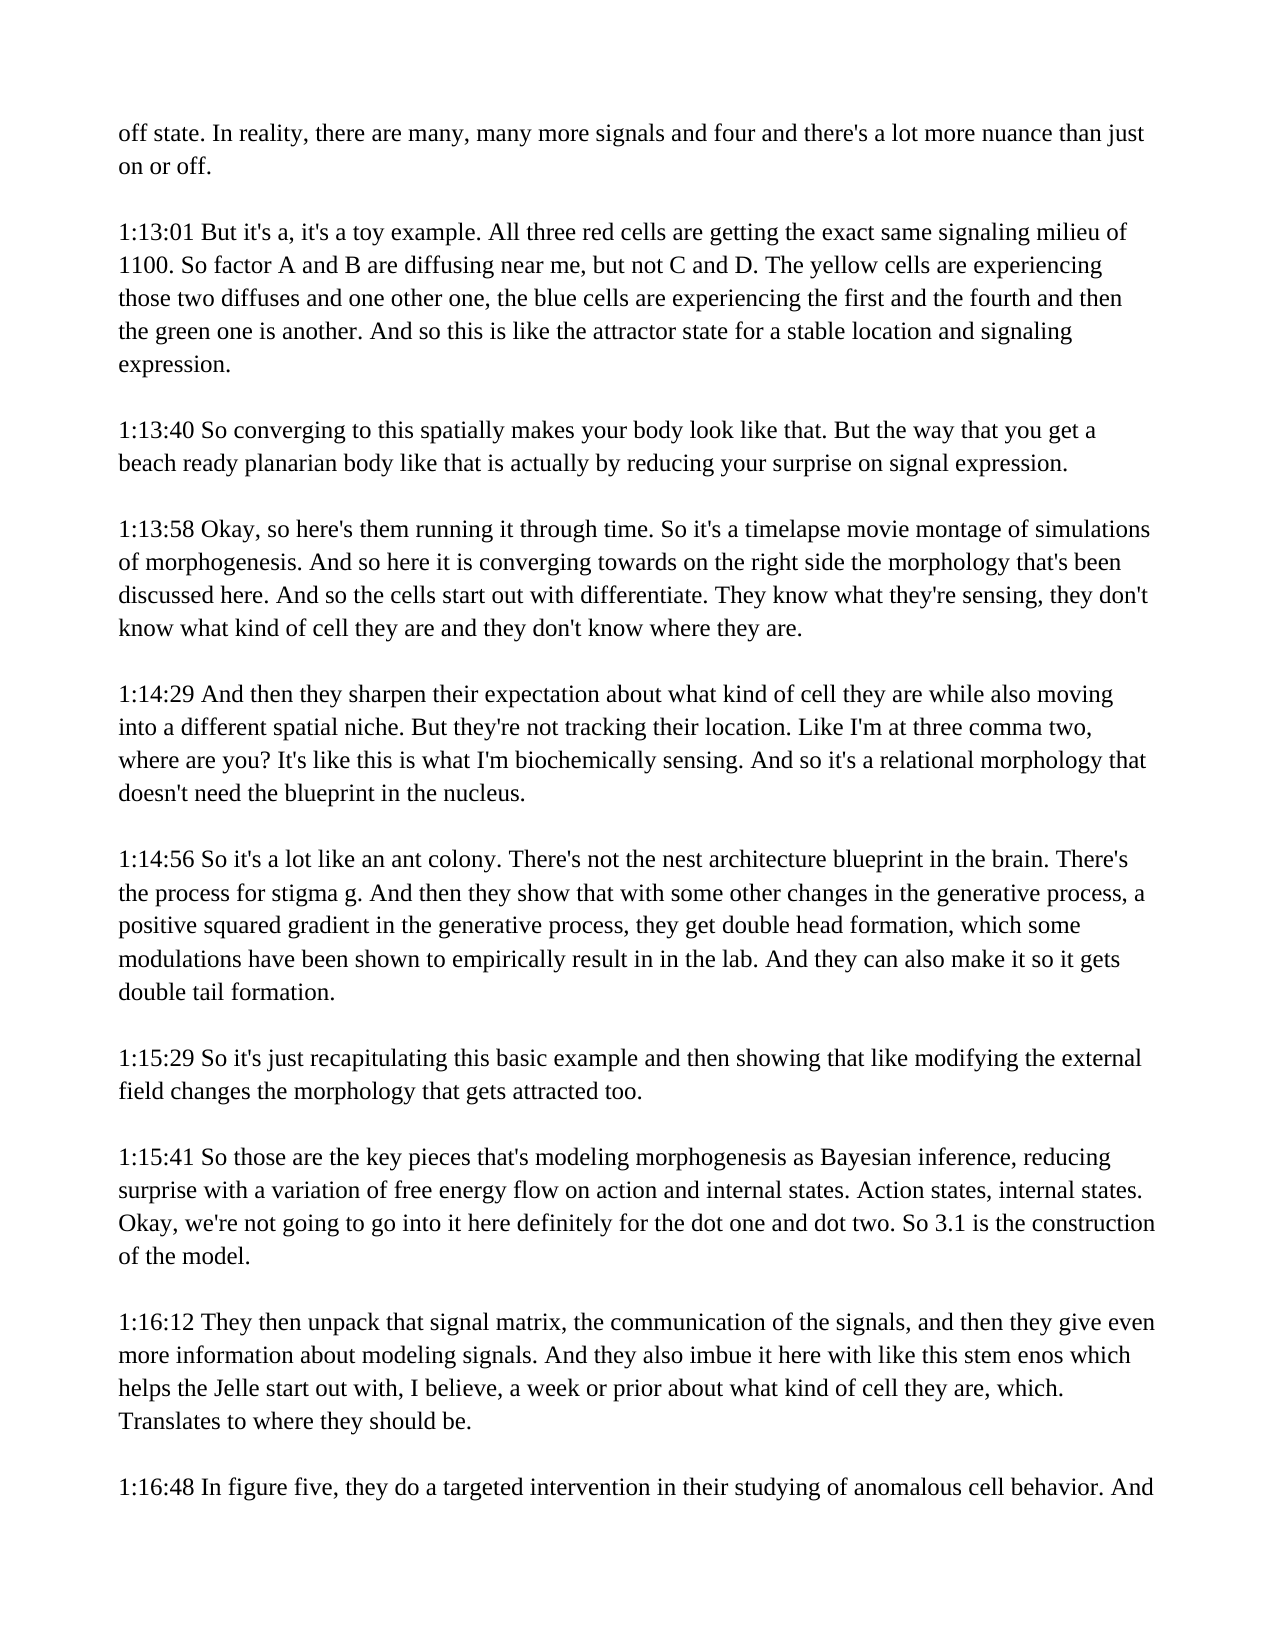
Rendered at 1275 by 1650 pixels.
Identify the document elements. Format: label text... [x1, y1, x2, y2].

text off state. In reality, there are many, many more signals and four and there's a lot more nuance than just on or off. 1:13:01 But it's a, it's a toy example. All three red cells are getting the exact same signaling milieu of 1100. So factor A and B are diffusing near me, but not C and D. The yellow cells are experiencing those two diffuses and one other one, the blue cells are experiencing the first and the fourth and then the green one is another. And so this is like the attractor state for a stable location and signaling expression. 1:13:40 So converging to this spatially makes your body look like that. But the way that you get a beach ready planarian body like that is actually by reducing your surprise on signal expression. 1:13:58 Okay, so here's them running it through time. So it's a timelapse movie montage of simulations of morphogenesis. And so here it is converging towards on the right side the morphology that's been discussed here. And so the cells start out with differentiate. They know what they're sensing, they don't know what kind of cell they are and they don't know where they are. 1:14:29 And then they sharpen their expectation about what kind of cell they are while also moving into a different spatial niche. But they're not tracking their location. Like I'm at three comma two, where are you? It's like this is what I'm biochemically sensing. And so it's a relational morphology that doesn't need the blueprint in the nucleus. 1:14:56 So it's a lot like an ant colony. There's not the nest architecture blueprint in the brain. There's the process for stigma g. And then they show that with some other changes in the generative process, a positive squared gradient in the generative process, they get double head formation, which some modulations have been shown to empirically result in in the lab. And they can also make it so it gets double tail formation. 1:15:29 So it's just recapitulating this basic example and then showing that like modifying the external field changes the morphology that gets attracted too. 1:15:41 So those are the key pieces that's modeling morphogenesis as Bayesian inference, reducing surprise with a variation of free energy flow on action and internal states. Action states, internal states. Okay, we're not going to go into it here definitely for the dot one and dot two. So 3.1 is the construction of the model. 1:16:12 They then unpack that signal matrix, the communication of the signals, and then they give even more information about modeling signals. And they also imbue it here with like this stem enos which helps the Jelle start out with, I believe, a week or prior about what kind of cell they are, which. Translates to where they should be. 1:16:48 In figure five, they do a targeted intervention in their studying of anomalous cell behavior. And [118, 118, 1157, 1501]
